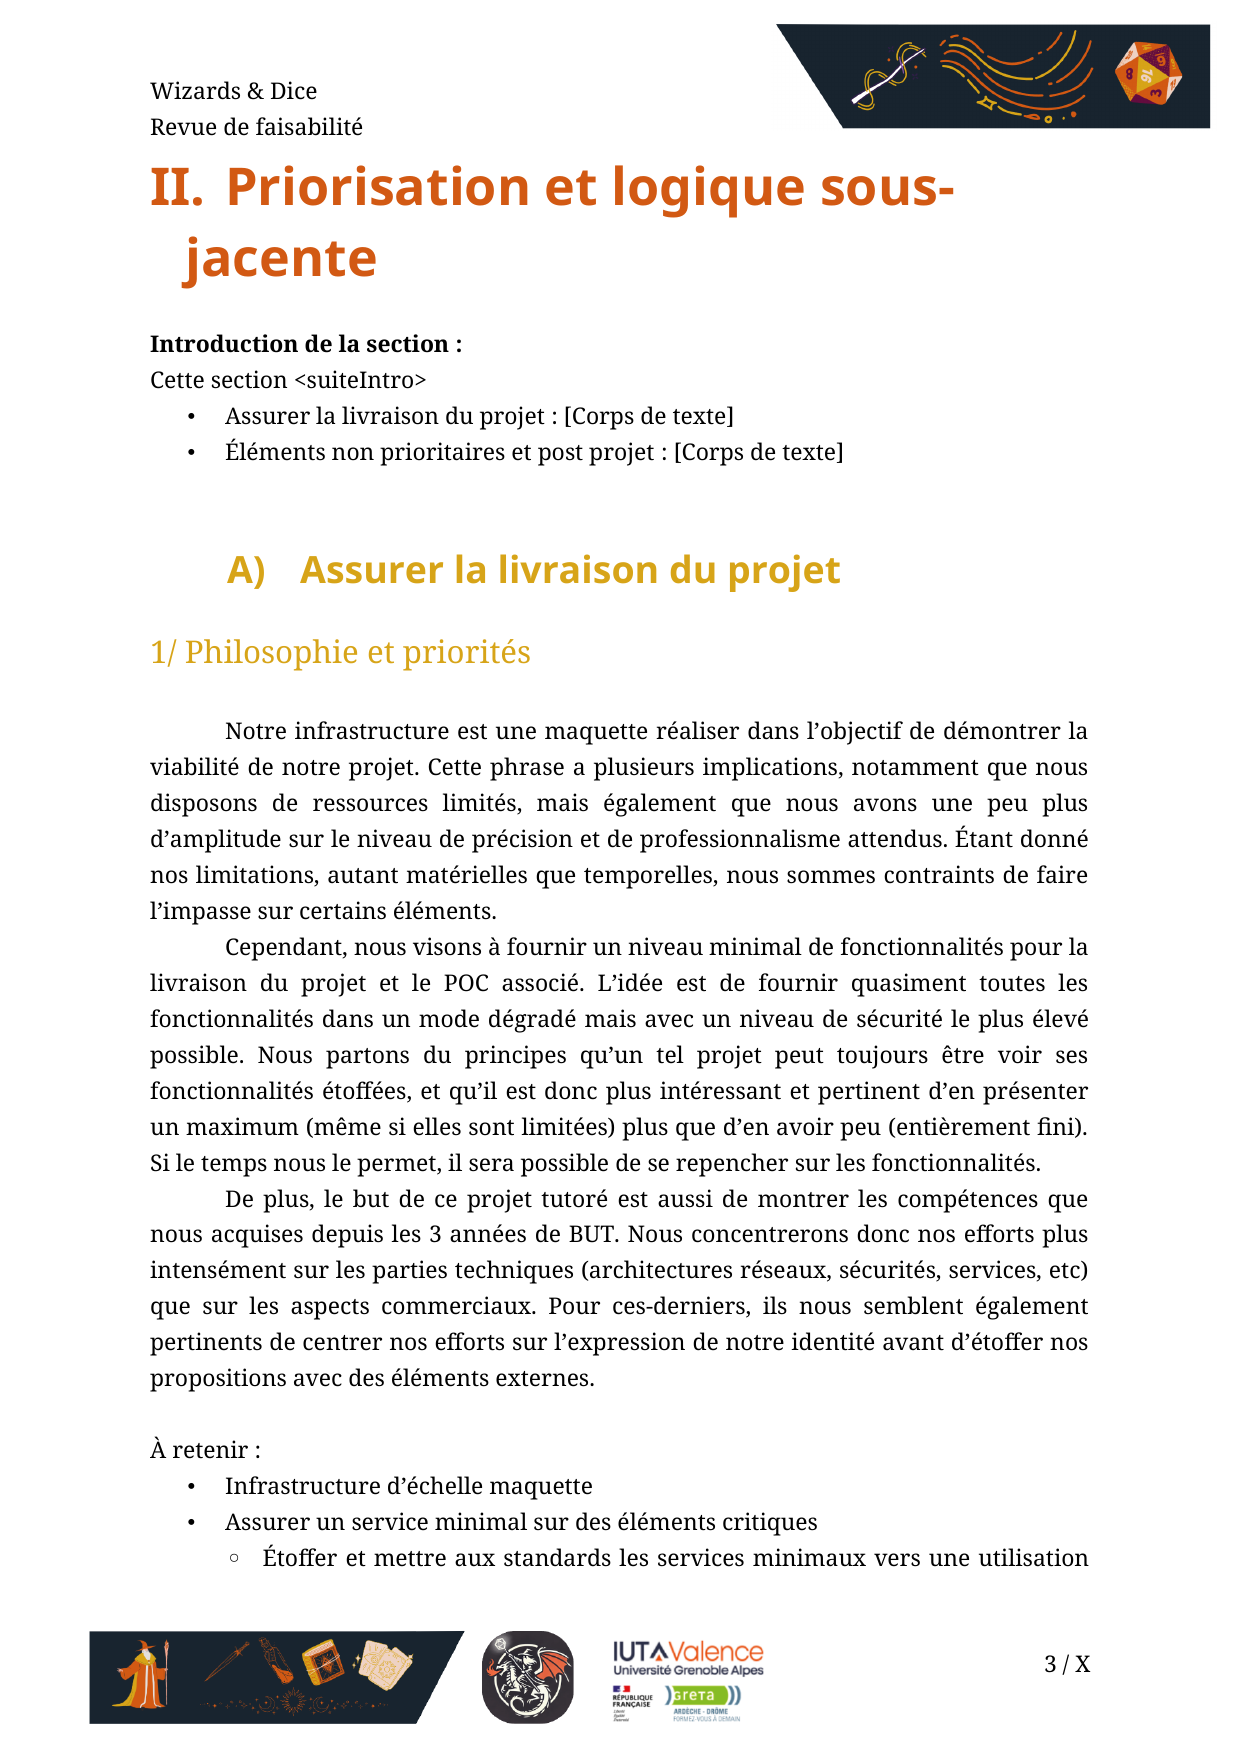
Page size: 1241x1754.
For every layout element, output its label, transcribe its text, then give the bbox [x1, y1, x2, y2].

picture [771, 21, 1218, 131]
list Éléments non prioritaires et post projet : [Corps de texte] [187, 436, 1090, 467]
text Cependant, nous visons à fournir un niveau minimal de fonctionnalités pour la livraison du projet et le POC associé. L’idée est de fournir quasiment toutes les fonctionnalités dans un mode dégradé mais avec un niveau de sécurité le plus élevé possible. Nous partons du principes qu’un tel projet peut toujours être voir ses fonctionnalités étoffées, et qu’il est donc plus intéressant et pertinent d’en présenter un maximum (même si elles sont limitées) plus que d’en avoir peu (entièrement fini). Si le temps nous le permet, il sera possible de se repencher sur les fonctionnalités. [150, 931, 1090, 1178]
subtitle Assurer la livraison du projet [227, 543, 1090, 594]
list Assurer la livraison du projet : [Corps de texte] [187, 400, 1090, 431]
text À retenir : [150, 1434, 1090, 1465]
subtitle Priorisation et logique sous-jacente [150, 150, 1090, 292]
subtitle Philosophie et priorités [150, 630, 1090, 673]
list Infrastructure d’échelle maquette [187, 1470, 1090, 1501]
list Assurer un service minimal sur des éléments critiques [187, 1506, 1090, 1537]
list Étoffer et mettre aux standards les services minimaux vers une utilisation [225, 1542, 1090, 1573]
text Cette section <suiteIntro> [150, 364, 1090, 395]
text De plus, le but de ce projet tutoré est aussi de montrer les compétences que nous acquises depuis les 3 années de BUT. Nous concentrerons donc nos efforts plus intensément sur les parties techniques (architectures réseaux, sécurités, services, etc) que sur les aspects commerciaux. Pour ces-derniers, ils nous semblent également pertinents de centrer nos efforts sur l’expression de notre identité avant d’étoffer nos propositions avec des éléments externes. [150, 1182, 1090, 1393]
text Notre infrastructure est une maquette réaliser dans l’objectif de démontrer la viabilité de notre projet. Cette phrase a plusieurs implications, notamment que nous disposons de ressources limités, mais également que nous avons une peu plus d’amplitude sur le niveau de précision et de professionnalisme attendus. Étant donné nos limitations, autant matérielles que temporelles, nous sommes contraints de faire l’impasse sur certains éléments. [150, 715, 1090, 926]
picture [81, 1620, 788, 1733]
text Introduction de la section : [150, 328, 1090, 359]
